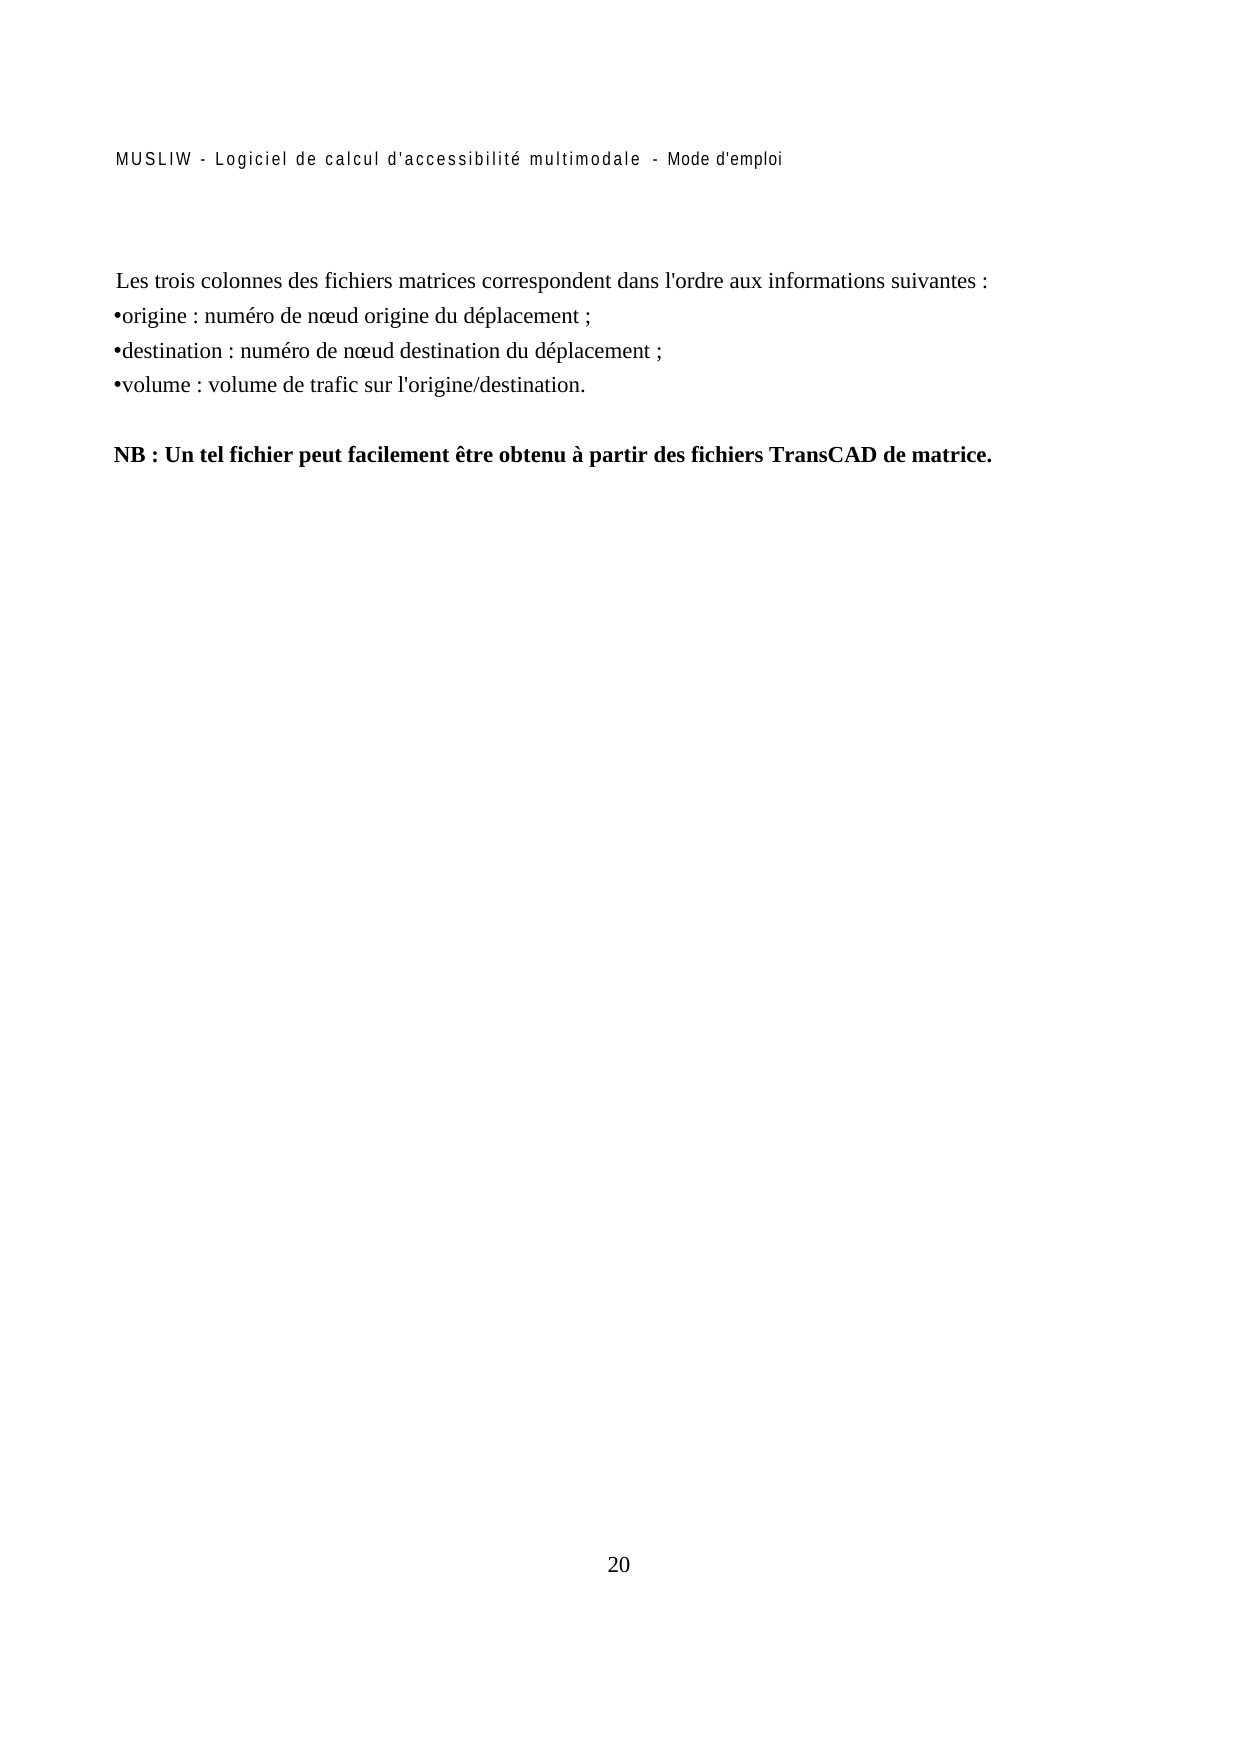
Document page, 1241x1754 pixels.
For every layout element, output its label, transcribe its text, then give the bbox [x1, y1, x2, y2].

text Les trois colonnes des fichiers matrices correspondent dans l'ordre aux informations suivantes : [116, 267, 1122, 294]
list origine : numéro de nœud origine du déplacement ; [114, 302, 1127, 328]
list destination : numéro de nœud destination du déplacement ; [114, 337, 1127, 363]
list volume : volume de trafic sur l'origine/destination. [114, 371, 1127, 398]
list NB : Un tel fichier peut facilement être obtenu à partir des fichiers TransCAD de matrice. [114, 441, 1127, 467]
